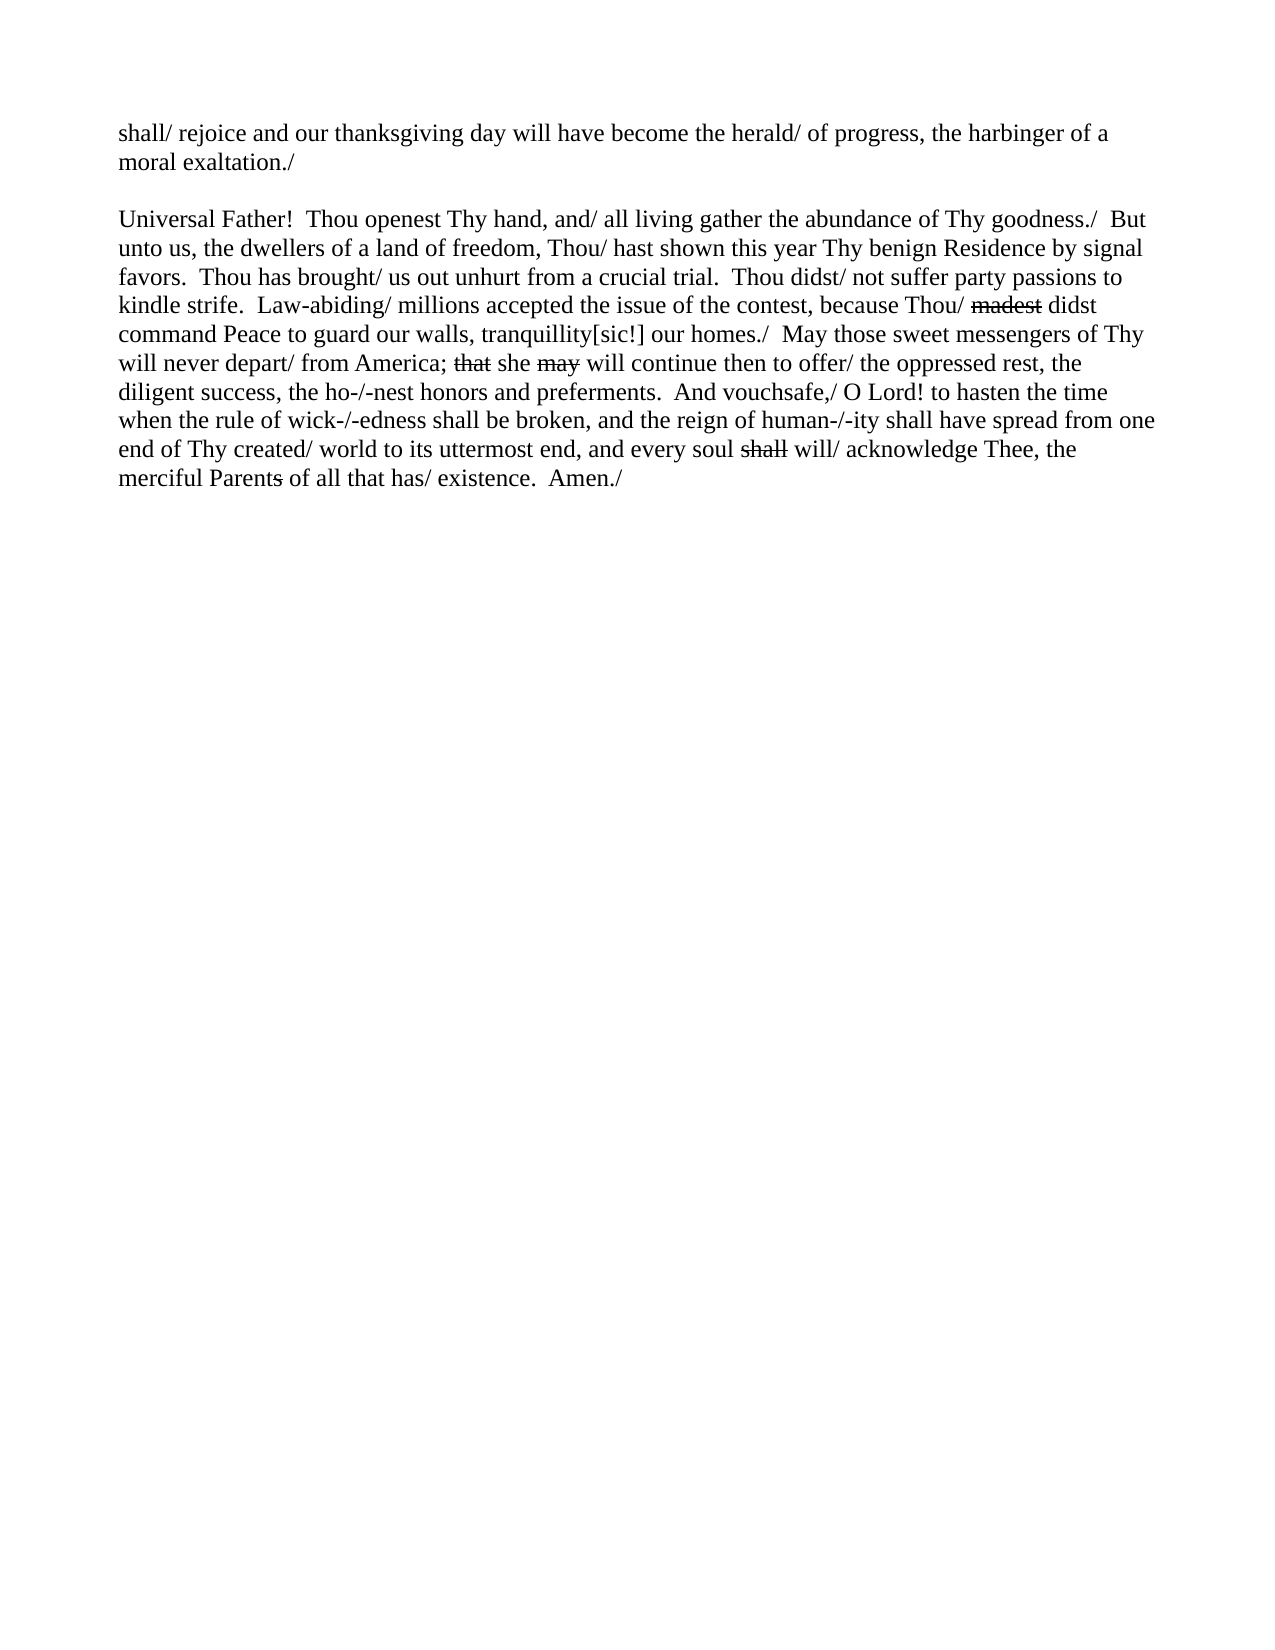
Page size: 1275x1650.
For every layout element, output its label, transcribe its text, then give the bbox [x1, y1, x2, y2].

text shall/ rejoice and our thanksgiving day will have become the herald/ of progress, the harbinger of a moral exaltation./ [118, 118, 1157, 176]
text Universal Father! Thou openest Thy hand, and/ all living gather the abundance of Thy goodness./ But unto us, the dwellers of a land of freedom, Thou/ hast shown this year Thy benign Residence by signal favors. Thou has brought/ us out unhurt from a crucial trial. Thou didst/ not suffer party passions to kindle strife. Law-abiding/ millions accepted the issue of the contest, because Thou/ madest didst command Peace to guard our walls, tranquillity[sic!] our homes./ May those sweet messengers of Thy will never depart/ from America; that she may will continue then to offer/ the oppressed rest, the diligent success, the ho-/-nest honors and preferments. And vouchsafe,/ O Lord! to hasten the time when the rule of wick-/-edness shall be broken, and the reign of human-/-ity shall have spread from one end of Thy created/ world to its uttermost end, and every soul shall will/ acknowledge Thee, the merciful Parents of all that has/ existence. Amen./ [118, 204, 1157, 492]
